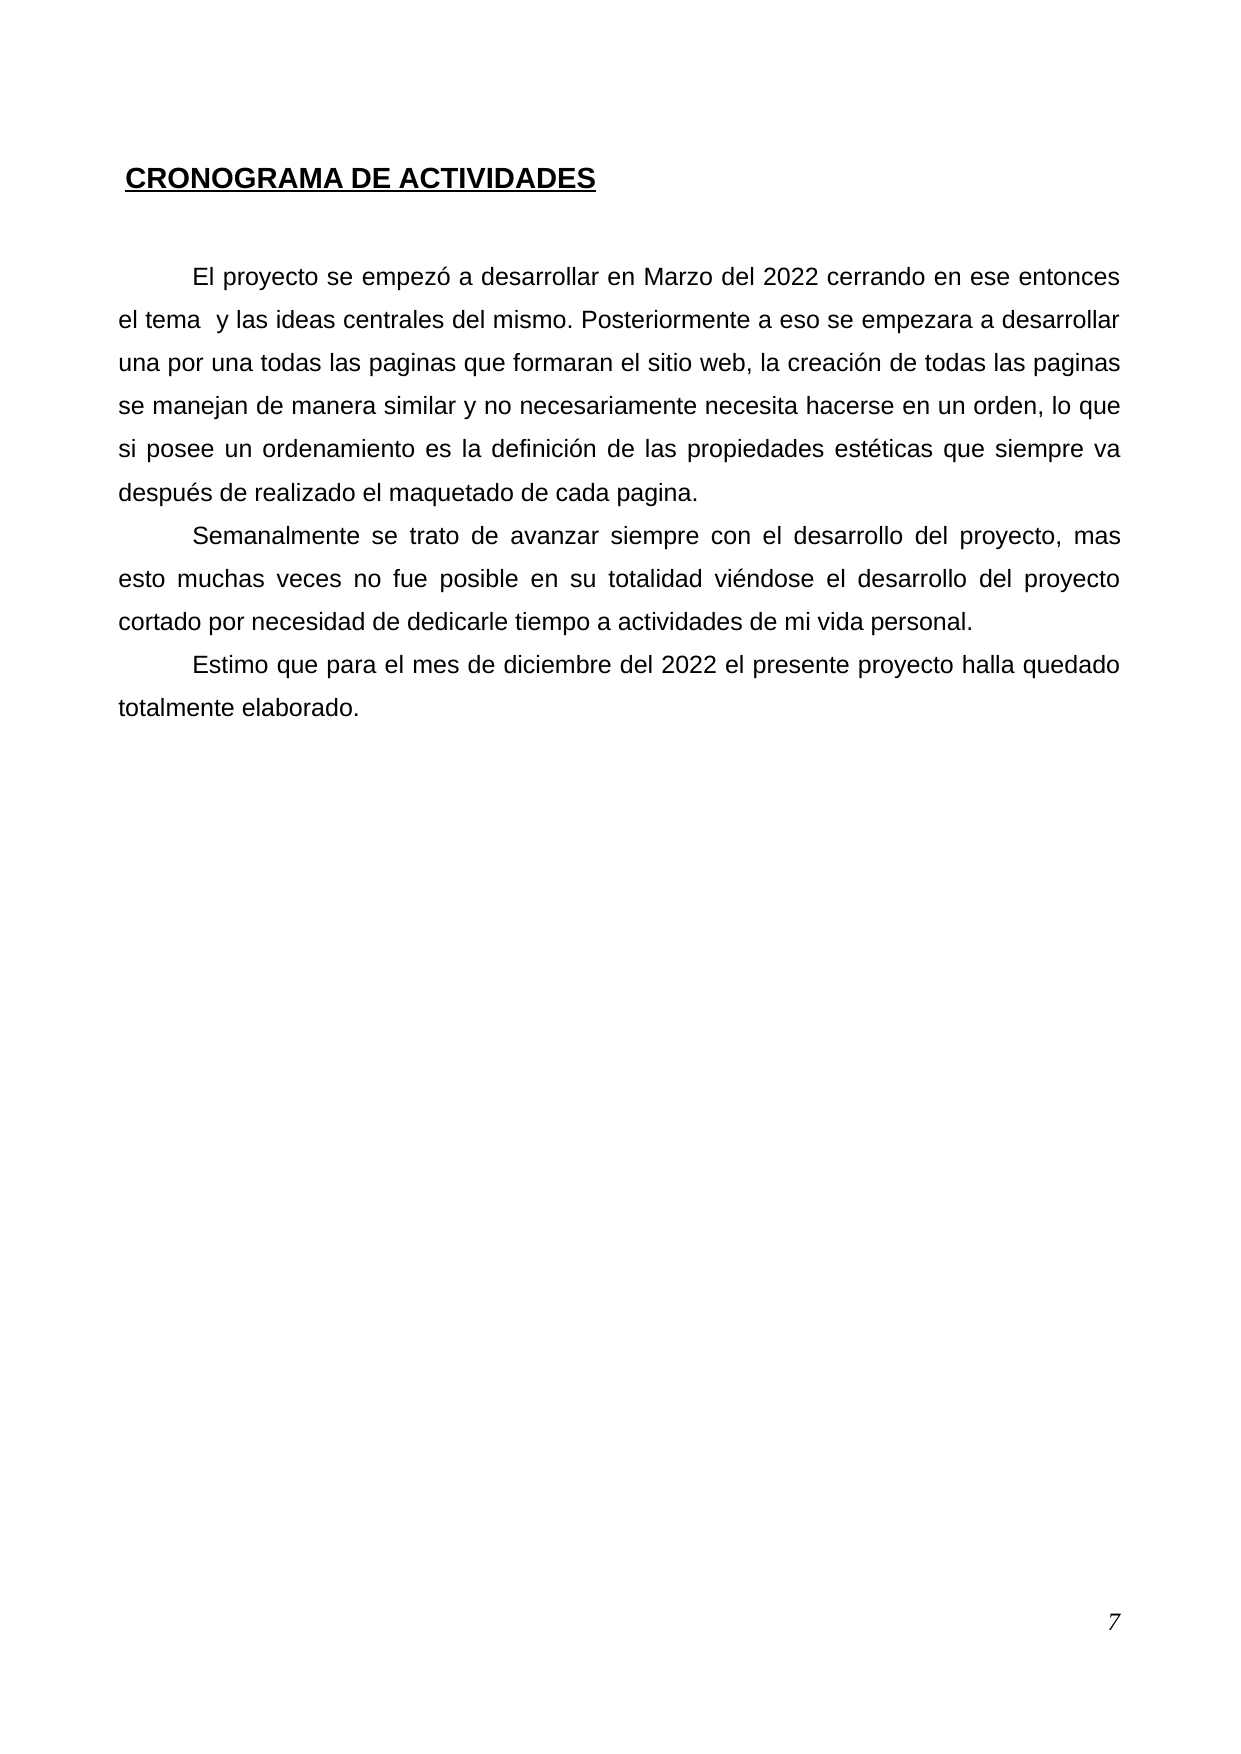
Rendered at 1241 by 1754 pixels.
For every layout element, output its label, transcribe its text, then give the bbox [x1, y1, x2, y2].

text El proyecto se empezó a desarrollar en Marzo del 2022 cerrando en ese entonces el tema y las ideas centrales del mismo. Posteriormente a eso se empezara a desarrollar una por una todas las paginas que formaran el sitio web, la creación de todas las paginas se manejan de manera similar y no necesariamente necesita hacerse en un orden, lo que si posee un ordenamiento es la definición de las propiedades estéticas que siempre va después de realizado el maquetado de cada pagina. [118, 262, 1122, 506]
text Estimo que para el mes de diciembre del 2022 el presente proyecto halla quedado totalmente elaborado. [118, 650, 1122, 722]
text CRONOGRAMA DE ACTIVIDADES [118, 161, 1122, 195]
text Semanalmente se trato de avanzar siempre con el desarrollo del proyecto, mas esto muchas veces no fue posible en su totalidad viéndose el desarrollo del proyecto cortado por necesidad de dedicarle tiempo a actividades de mi vida personal. [118, 521, 1122, 636]
